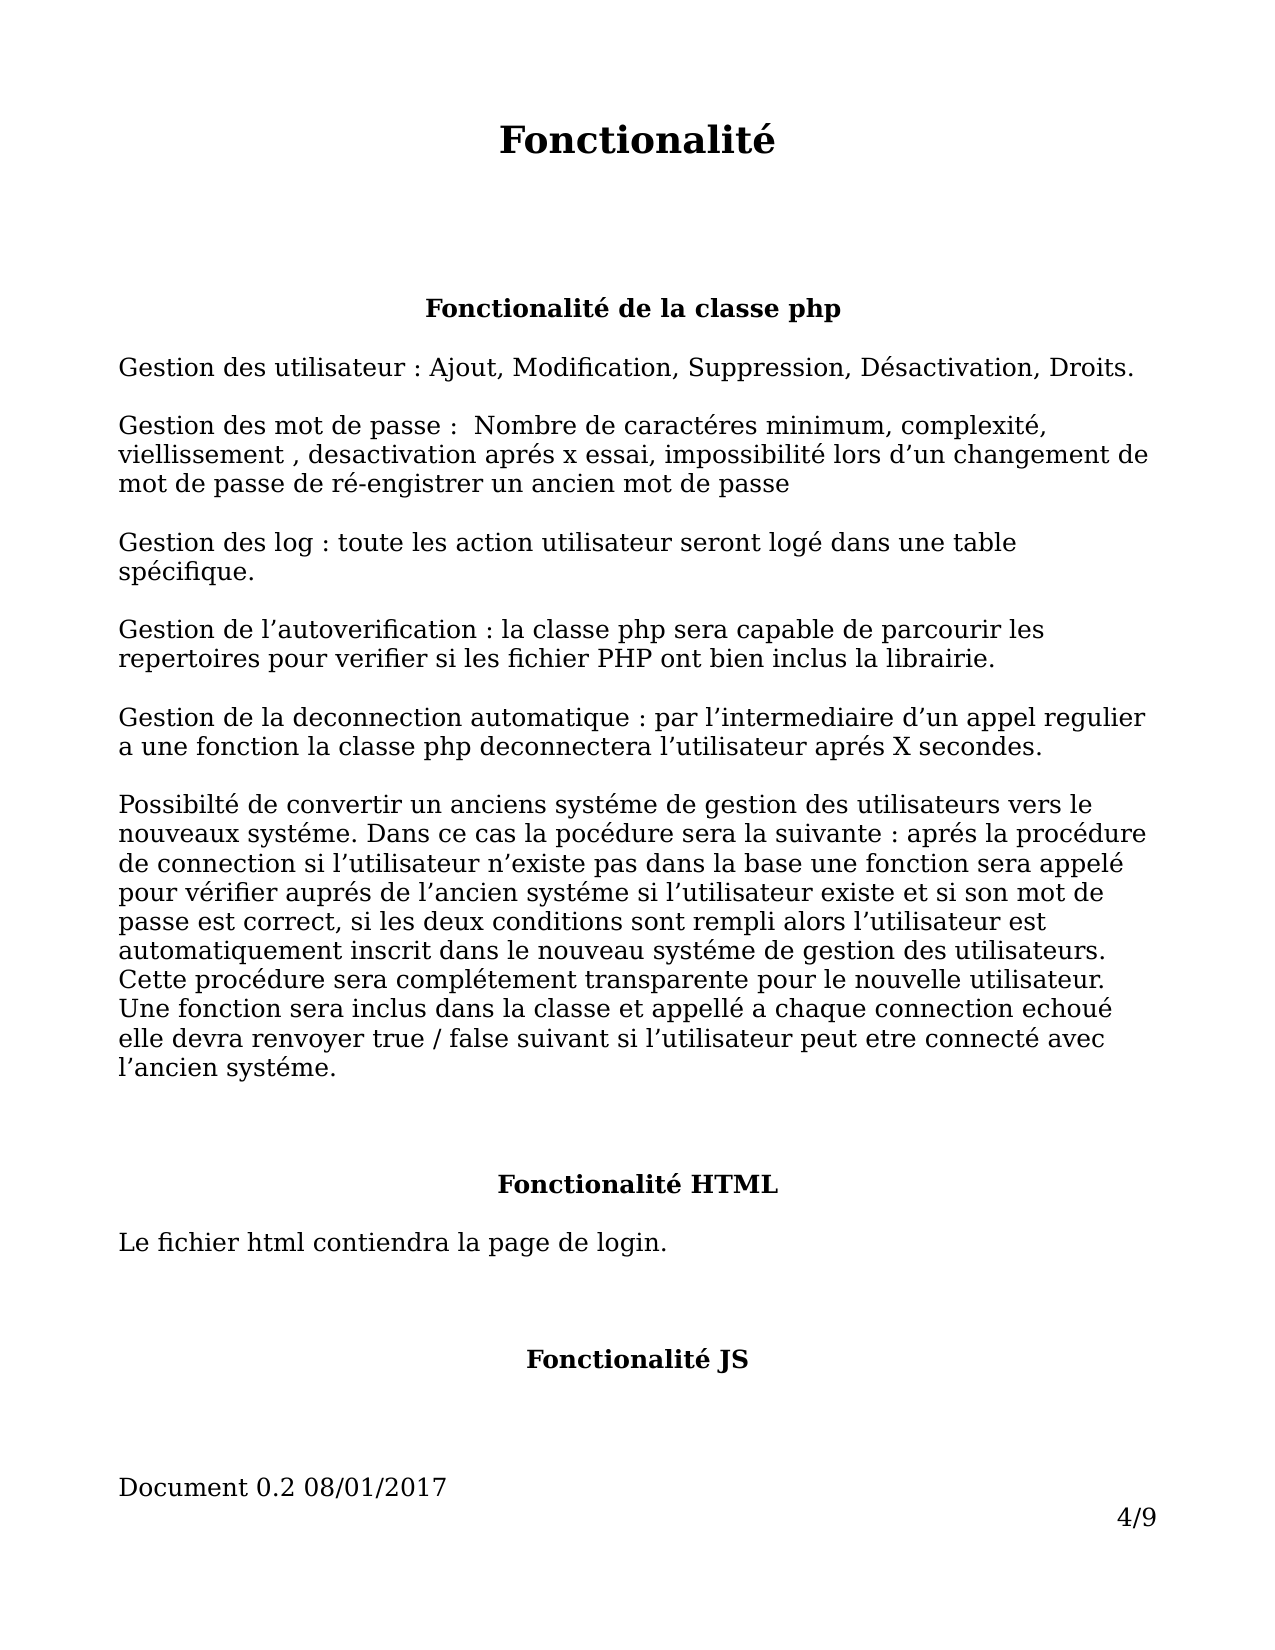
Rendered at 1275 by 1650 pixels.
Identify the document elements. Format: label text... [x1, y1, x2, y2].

text Fonctionalité JS [118, 1345, 1157, 1374]
text Possibilté de convertir un anciens systéme de gestion des utilisateurs vers le nouveaux systéme. Dans ce cas la pocédure sera la suivante : aprés la procédure de connection si l’utilisateur n’existe pas dans la base une fonction sera appelé pour vérifier auprés de l’ancien systéme si l’utilisateur existe et si son mot de passe est correct, si les deux conditions sont rempli alors l’utilisateur est automatiquement inscrit dans le nouveau systéme de gestion des utilisateurs. Cette procédure sera complétement transparente pour le nouvelle utilisateur. [118, 790, 1157, 994]
text Gestion de l’autoverification : la classe php sera capable de parcourir les repertoires pour verifier si les fichier PHP ont bien inclus la librairie. [118, 615, 1157, 674]
text Fonctionalité [118, 118, 1157, 162]
text Gestion de la deconnection automatique : par l’intermediaire d’un appel regulier a une fonction la classe php deconnectera l’utilisateur aprés X secondes. [118, 703, 1157, 761]
text Fonctionalité HTML [118, 1169, 1157, 1199]
text Gestion des utilisateur : Ajout, Modification, Suppression, Désactivation, Droits. [118, 353, 1157, 382]
text Fonctionalité de la classe php [118, 294, 1157, 324]
text Gestion des mot de passe : Nombre de caractéres minimum, complexité, viellissement , desactivation aprés x essai, impossibilité lors d’un changement de mot de passe de ré-engistrer un ancien mot de passe [118, 411, 1157, 499]
text Gestion des log : toute les action utilisateur seront logé dans une table spécifique. [118, 528, 1157, 586]
text Une fonction sera inclus dans la classe et appellé a chaque connection echoué elle devra renvoyer true / false suivant si l’utilisateur peut etre connecté avec l’ancien systéme. [118, 994, 1157, 1082]
text Le fichier html contiendra la page de login. [118, 1228, 1157, 1257]
